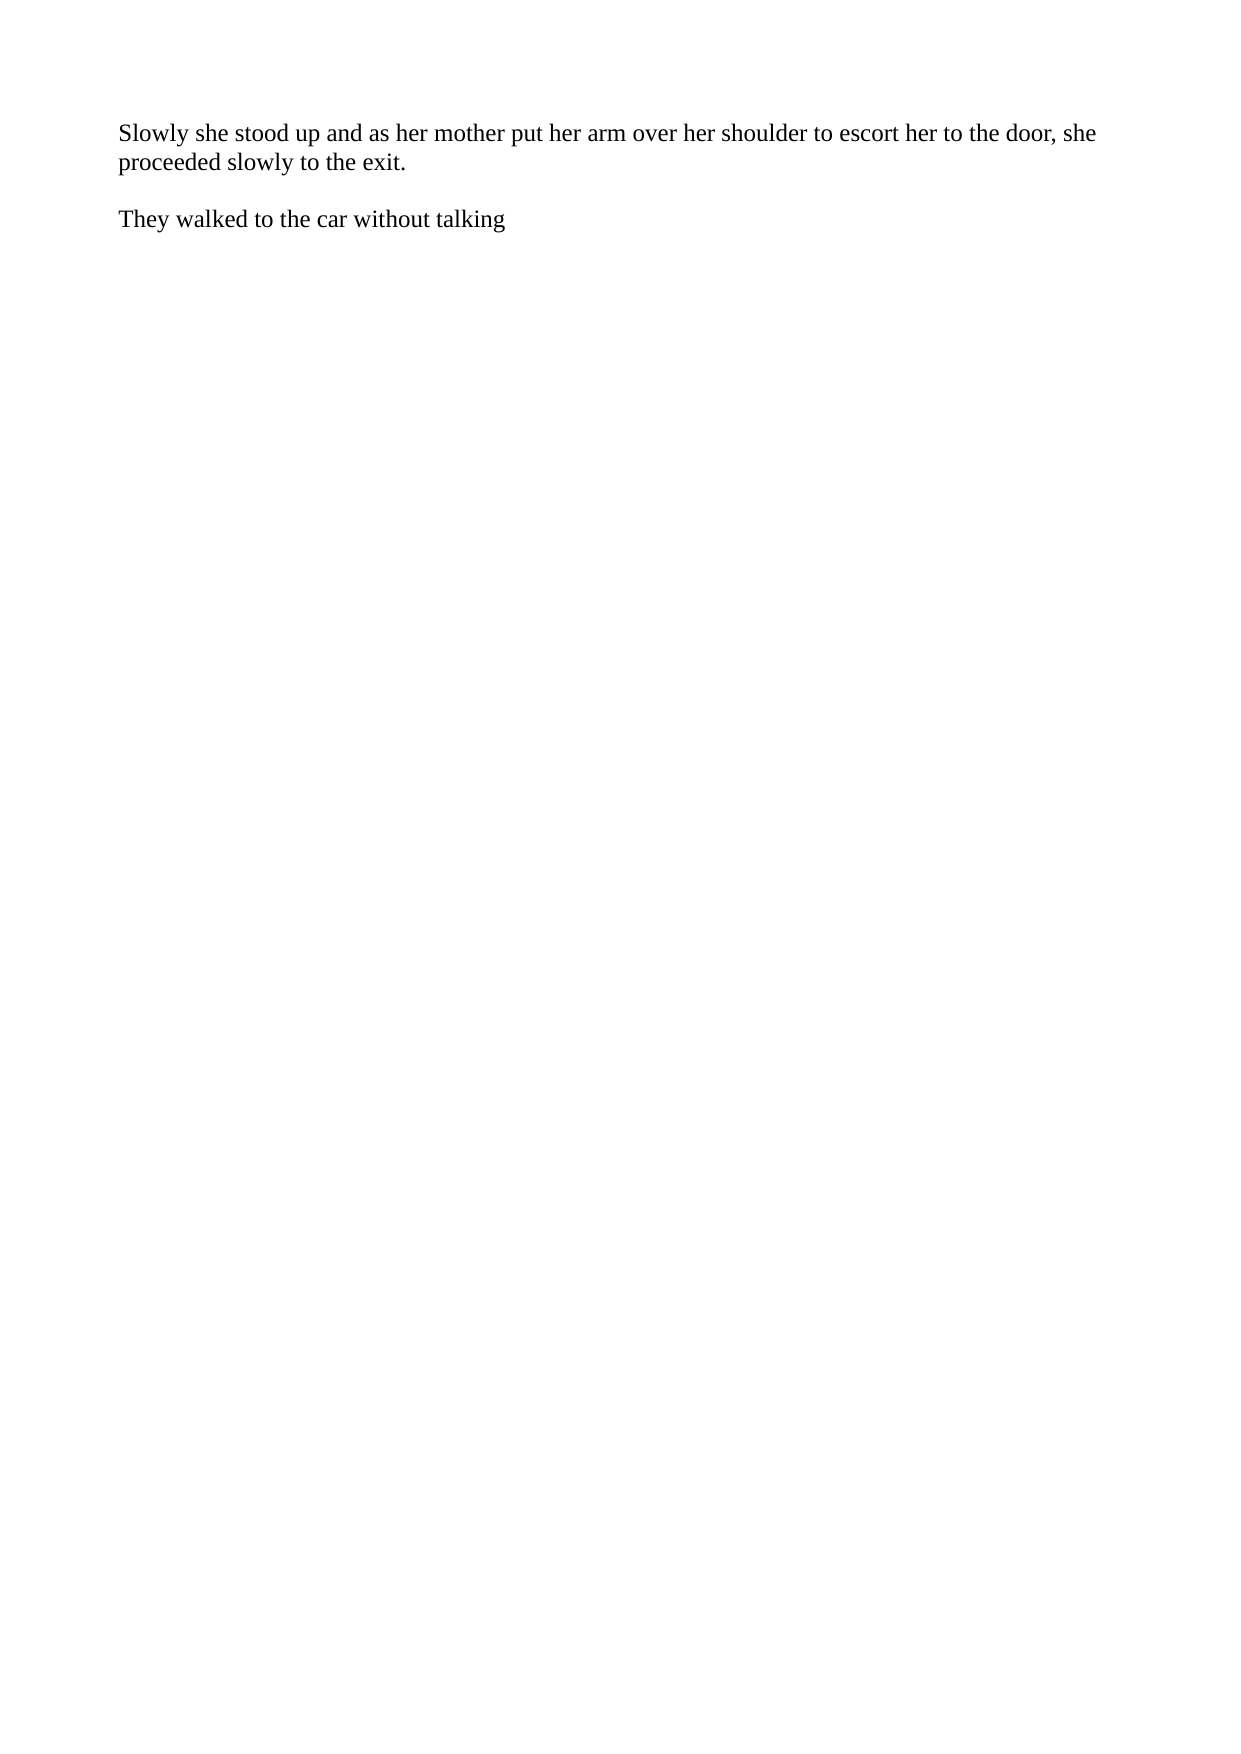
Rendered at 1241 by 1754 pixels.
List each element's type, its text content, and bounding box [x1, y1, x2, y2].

text Slowly she stood up and as her mother put her arm over her shoulder to escort her to the door, she proceeded slowly to the exit. [118, 118, 1122, 176]
text They walked to the car without talking [118, 204, 1122, 233]
